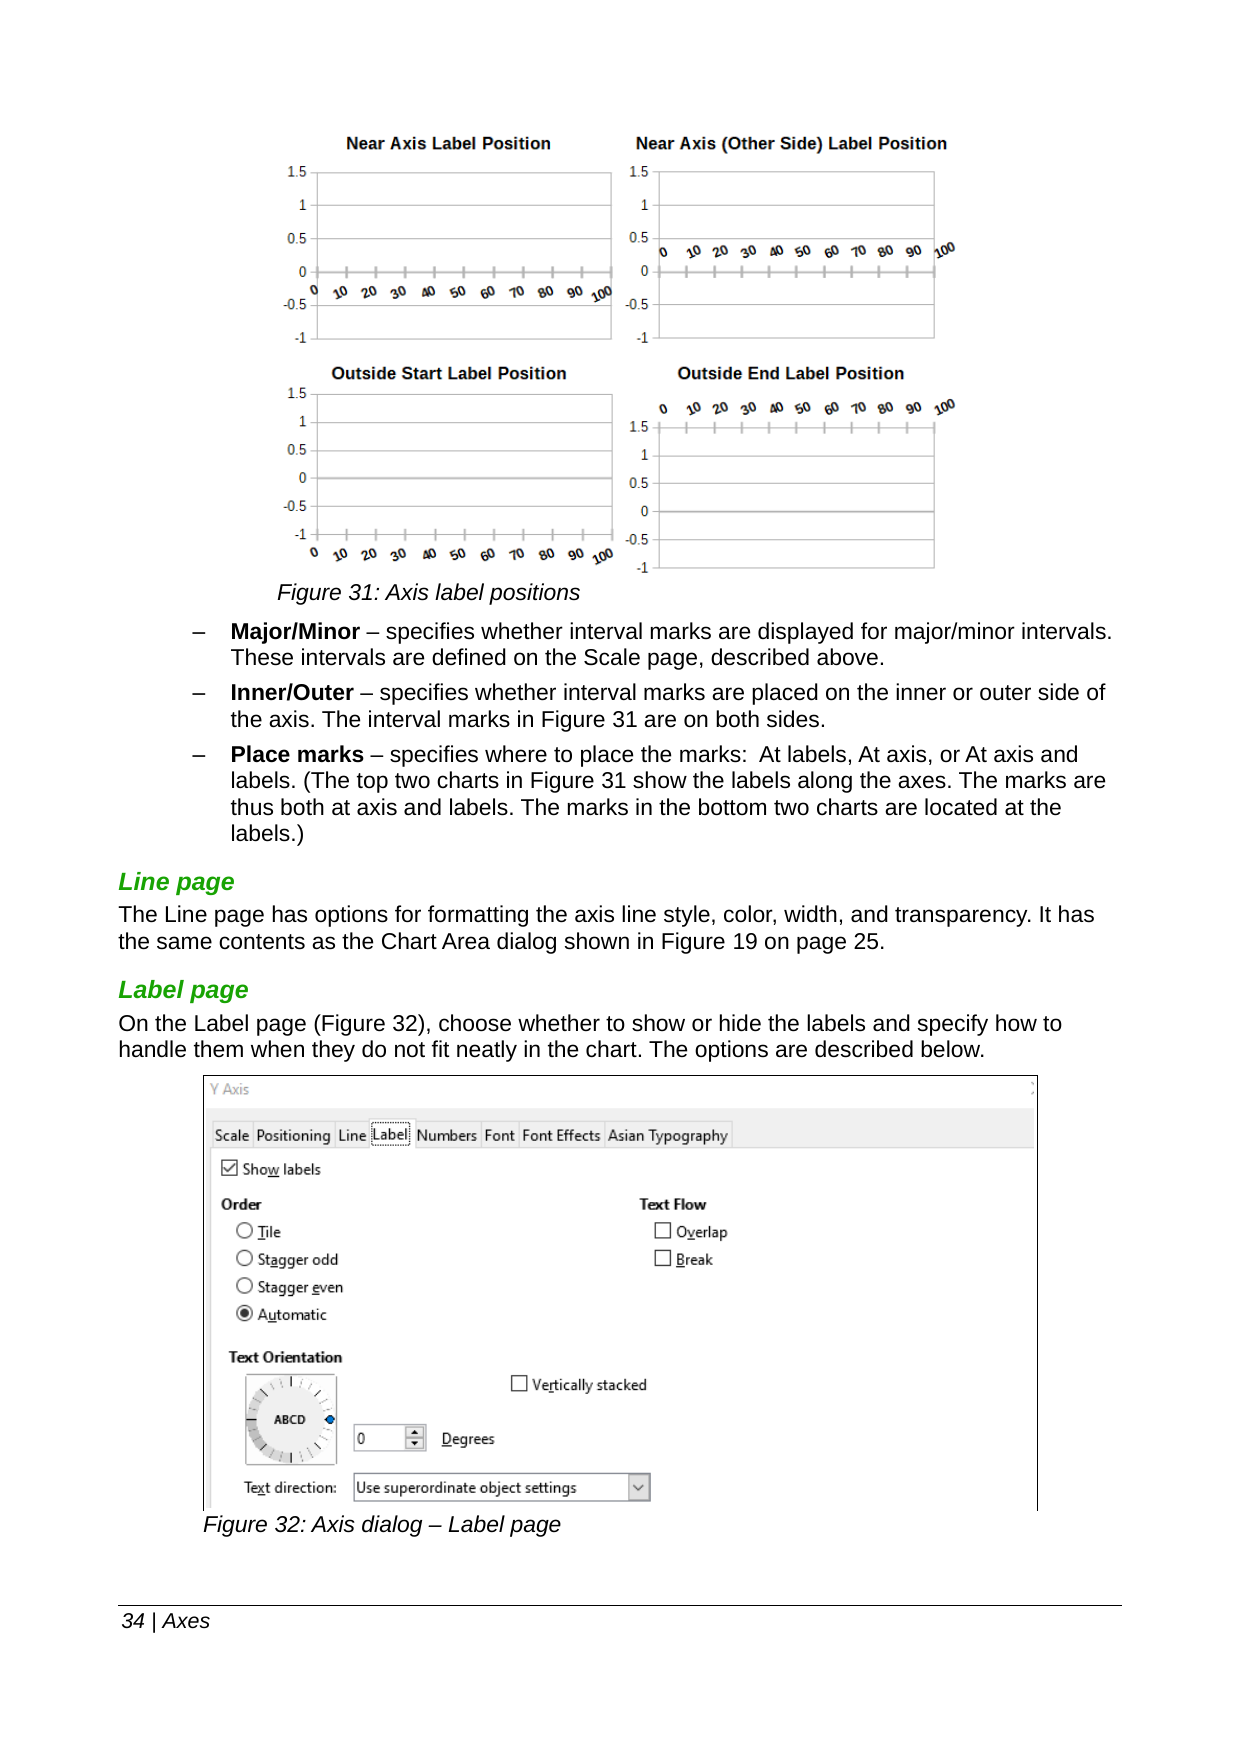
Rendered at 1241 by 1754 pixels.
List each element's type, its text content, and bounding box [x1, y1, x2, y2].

list Major/Minor – specifies whether interval marks are displayed for major/minor intervals. These intervals are defined on the Scale page, described above. [192, 618, 1122, 670]
subtitle Line page [118, 867, 1122, 896]
list Inner/Outer – specifies whether interval marks are placed on the inner or outer side of the axis. The interval marks in Figure 31 are on both sides. [192, 679, 1122, 732]
text Figure 32: Axis dialog – Label page [203, 1076, 1037, 1537]
text Figure 31: Axis label positions [277, 580, 963, 606]
list Place marks – specifies where to place the marks: At labels, At axis, or At axis and labels. (The top two charts in Figure 31 show the labels along the axes. The marks are thus both at axis and labels. The marks in the bottom two charts are located at the labels.) [192, 741, 1122, 846]
picture [276, 118, 964, 580]
text The Line page has options for formatting the axis line style, color, width, and transparency. It has the same contents as the Chart Area dialog shown in Figure 19 on page 25. [118, 901, 1122, 954]
text On the Label page (Figure 32), choose whether to show or hide the labels and specify how to handle them when they do not fit neatly in the chart. The options are described below. [118, 1009, 1122, 1062]
subtitle Label page [118, 975, 1122, 1003]
picture [206, 1077, 1034, 1508]
